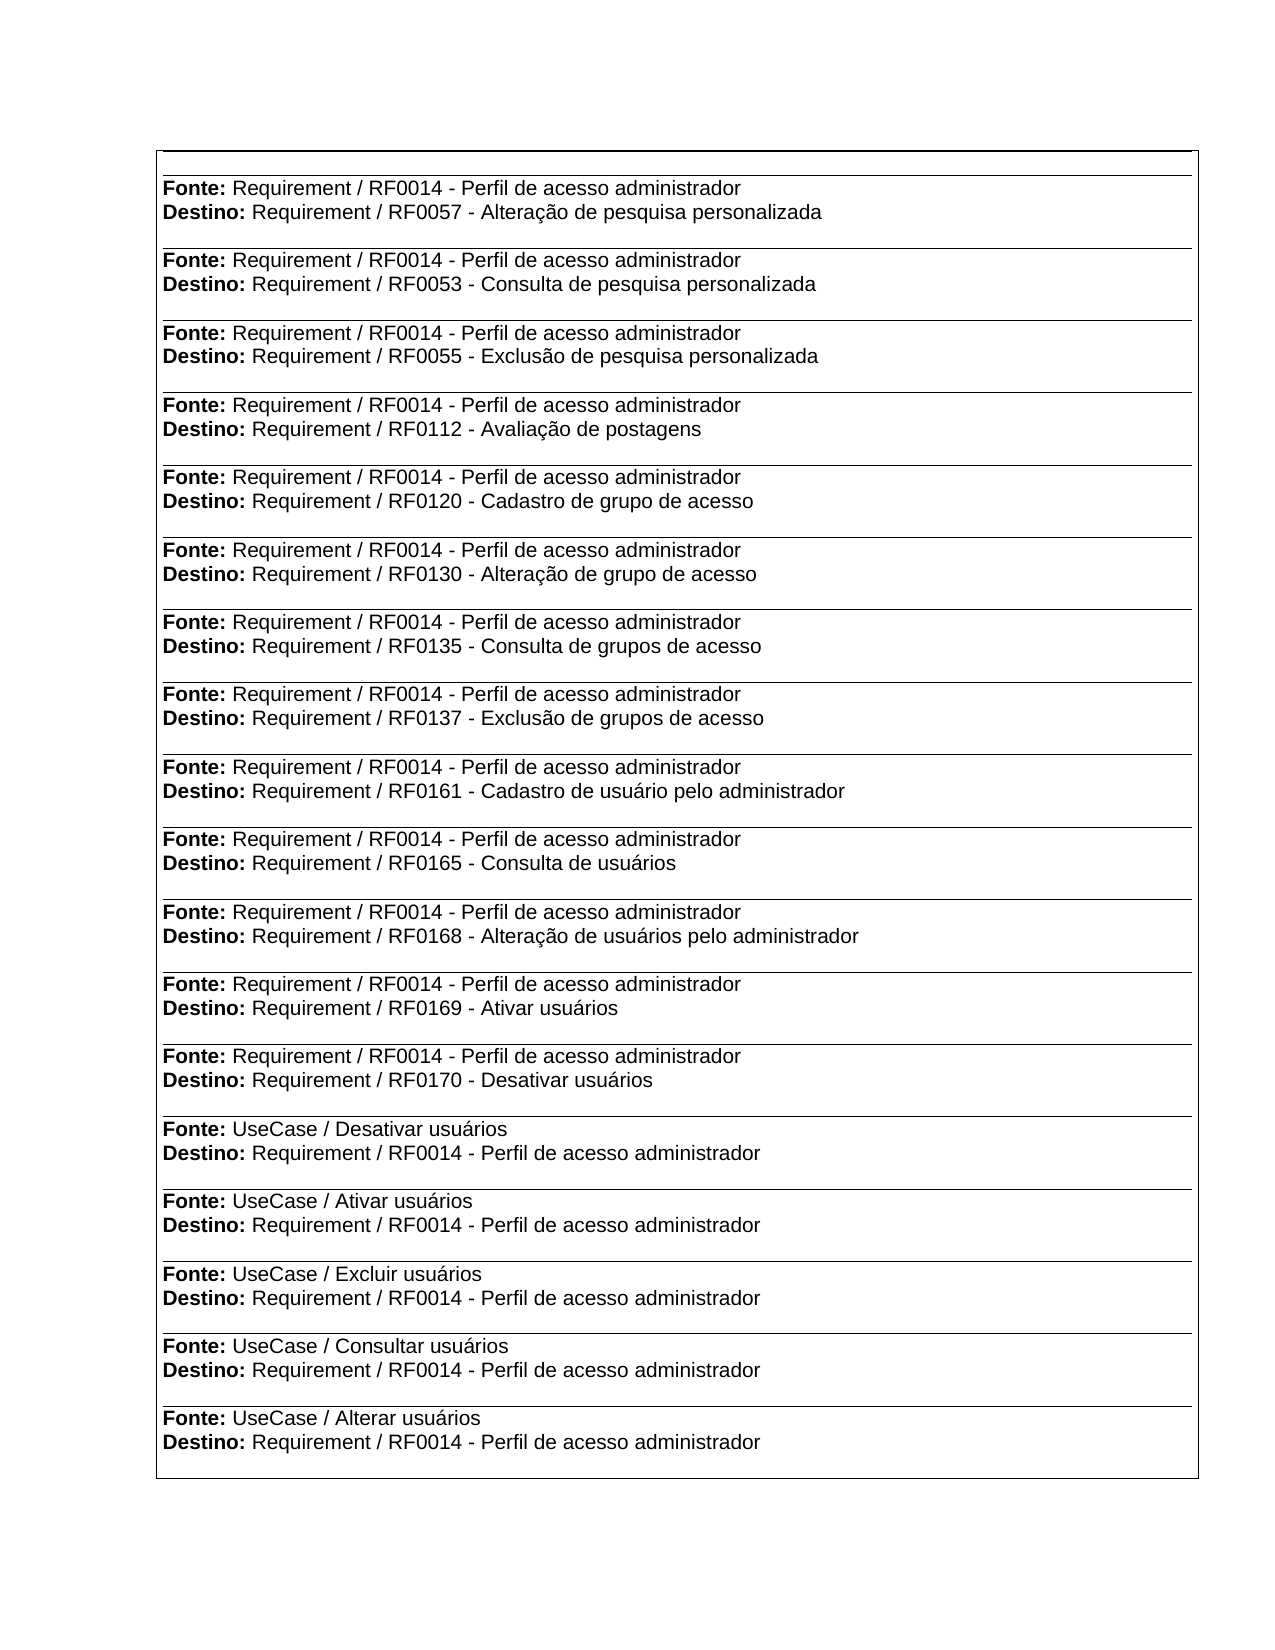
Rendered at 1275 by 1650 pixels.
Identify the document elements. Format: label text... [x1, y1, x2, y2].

table_cell Fonte: Requirement / RF0014 - Perfil de acesso administrador Destino: Requirement / RF0112 - Avaliação de postagens [163, 393, 1192, 464]
table_cell Fonte: UseCase / Excluir usuários Destino: Requirement / RF0014 - Perfil de acesso administrador [163, 1262, 1192, 1333]
table_cell Fonte: UseCase / Consultar usuários Destino: Requirement / RF0014 - Perfil de acesso administrador [163, 1334, 1192, 1406]
table_cell Fonte: UseCase / Desativar usuários Destino: Requirement / RF0014 - Perfil de acesso administrador [163, 1117, 1192, 1188]
table_cell [163, 152, 1192, 175]
table_cell Fonte: Requirement / RF0014 - Perfil de acesso administrador Destino: Requirement / RF0130 - Alteração de grupo de acesso [163, 538, 1192, 609]
table_cell Fonte: UseCase / Ativar usuários Destino: Requirement / RF0014 - Perfil de acesso administrador [163, 1190, 1192, 1261]
table_cell Fonte: Requirement / RF0014 - Perfil de acesso administrador Destino: Requirement / RF0169 - Ativar usuários [163, 973, 1192, 1044]
table_cell Fonte: Requirement / RF0014 - Perfil de acesso administrador Destino: Requirement / RF0053 - Consulta de pesquisa personalizada [163, 249, 1192, 320]
table_cell Fonte: Requirement / RF0014 - Perfil de acesso administrador Destino: Requirement / RF0168 - Alteração de usuários pelo administrador [163, 900, 1192, 971]
table_cell Fonte: Requirement / RF0014 - Perfil de acesso administrador Destino: Requirement / RF0137 - Exclusão de grupos de acesso [163, 683, 1192, 754]
table_cell [157, 151, 1198, 1478]
table_cell Fonte: Requirement / RF0014 - Perfil de acesso administrador Destino: Requirement / RF0135 - Consulta de grupos de acesso [163, 610, 1192, 682]
table_cell Fonte: Requirement / RF0014 - Perfil de acesso administrador Destino: Requirement / RF0170 - Desativar usuários [163, 1045, 1192, 1116]
table_cell Fonte: Requirement / RF0014 - Perfil de acesso administrador Destino: Requirement / RF0055 - Exclusão de pesquisa personalizada [163, 321, 1192, 392]
table_cell Fonte: Requirement / RF0014 - Perfil de acesso administrador Destino: Requirement / RF0057 - Alteração de pesquisa personalizada [163, 176, 1192, 247]
table_cell Fonte: Requirement / RF0014 - Perfil de acesso administrador Destino: Requirement / RF0165 - Consulta de usuários [163, 828, 1192, 899]
table_cell Fonte: Requirement / RF0014 - Perfil de acesso administrador Destino: Requirement / RF0161 - Cadastro de usuário pelo administrador [163, 755, 1192, 827]
table_cell Fonte: Requirement / RF0014 - Perfil de acesso administrador Destino: Requirement / RF0120 - Cadastro de grupo de acesso [163, 466, 1192, 537]
table_cell Fonte: UseCase / Alterar usuários Destino: Requirement / RF0014 - Perfil de acesso administrador [163, 1407, 1192, 1478]
